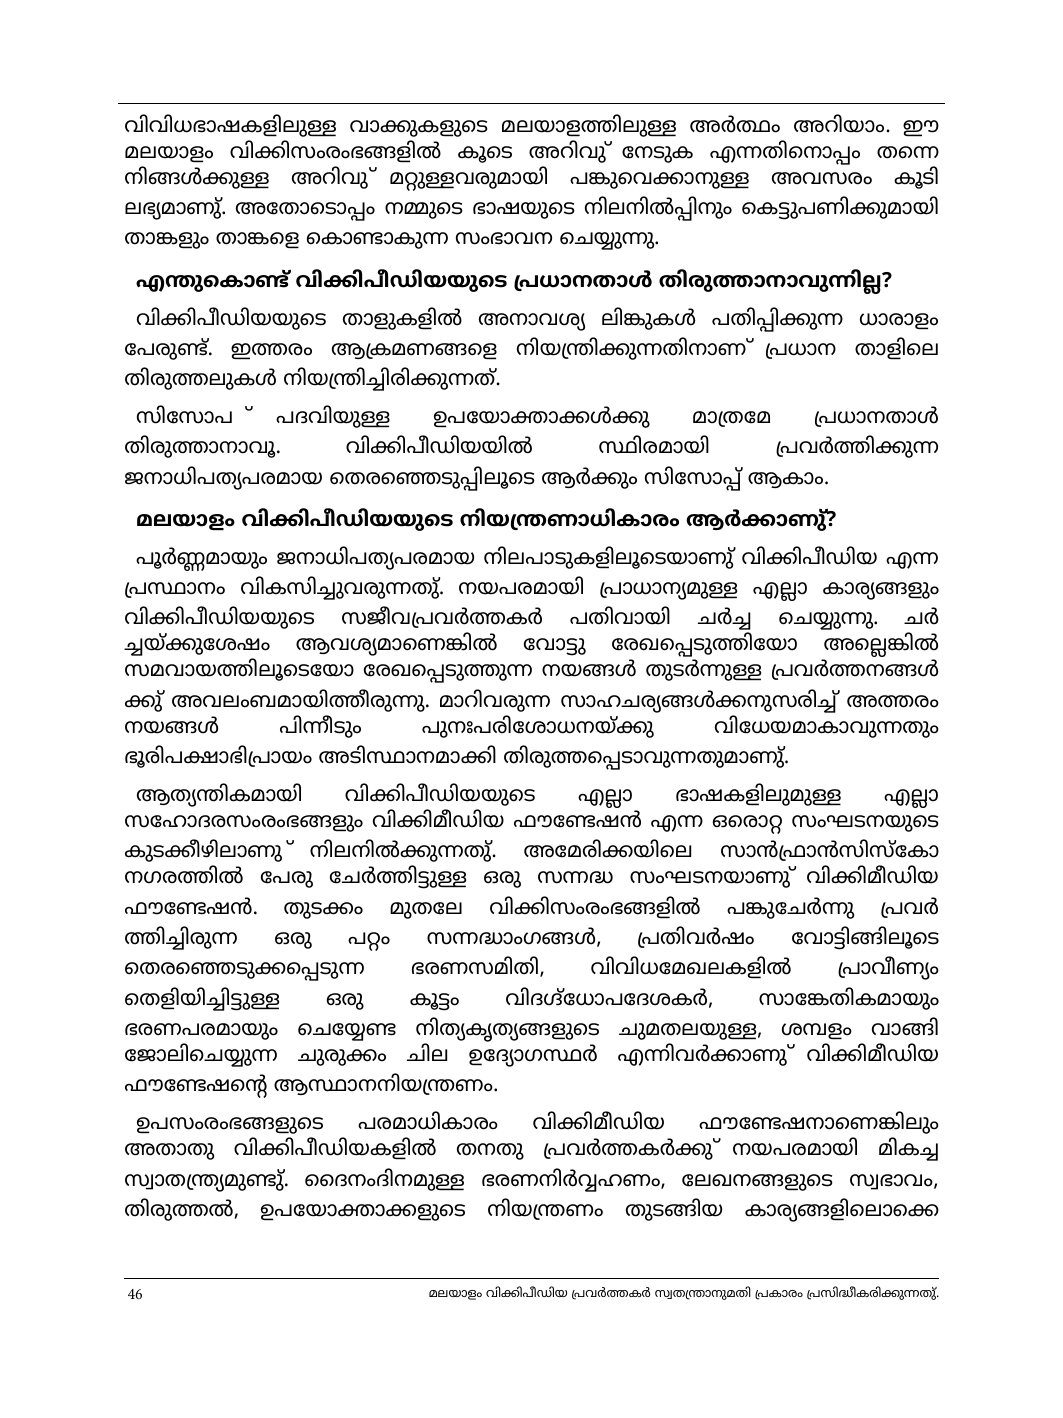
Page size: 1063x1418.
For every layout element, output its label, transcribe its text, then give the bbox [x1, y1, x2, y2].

text എന്തുകൊണ്ട്‌ വിക്കിപീഡിയയുടെ പ്രധാനതാള്‍ തിരുത്താനാവുന്നില്ല? [124, 265, 939, 295]
text സിസോപ്‌ പദവിയുള്ള ഉപയോക്താക്കള്‍ക്കു മാത്രമേ പ്രധാനതാള്‍ തിരുത്താനാവൂ. വിക്കിപീഡിയയില്‍ സ്ഥിരമായി പ്രവര്‍ത്തിക്കുന്ന ജനാധിപത്യപരമായ തെരഞ്ഞെടുപ്പിലൂടെ ആര്‍ക്കും സിസോപ്പ് ആകാം. [124, 405, 939, 492]
text വിവിധഭാഷകളിലുള്ള വാക്കുകളുടെ മലയാളത്തിലുള്ള അര്‍ത്ഥം അറിയാം. ഈ മലയാളം വിക്കിസംരംഭങ്ങളില്‍ കൂടെ അറിവു് നേടുക എന്നതിനൊപ്പം തന്നെ നിങ്ങള്‍ക്കുള്ള അറിവു് മറ്റുള്ളവരുമായി പങ്കുവെക്കാനുള്ള അവസരം കൂടി ലഭ്യമാണു്. അതോടൊപ്പം നമ്മുടെ ഭാഷയുടെ നിലനില്‍പ്പിനും കെട്ടുപണിക്കുമായി താങ്കളും താങ്കളെ കൊണ്ടാകുന്ന സംഭാവന ചെയ്യുന്നു. [124, 110, 939, 253]
text വിക്കിപീഡിയയുടെ താളുകളില്‍ അനാവശ്യ ലിങ്കുകള്‍ പതിപ്പിക്കുന്ന ധാരാളം പേരുണ്ട്‌. ഇത്തരം ആക്രമണങ്ങളെ നിയന്ത്രിക്കുന്നതിനാണ്‌ പ്രധാന താളിലെ തിരുത്തലുകള്‍ നിയന്ത്രിച്ചിരിക്കുന്നത്‌. [124, 307, 939, 393]
text ആത്യന്തികമായി വിക്കിപീഡിയയുടെ എല്ലാ ഭാഷകളിലുമുള്ള എല്ലാ സഹോദരസംരംഭങ്ങളും വിക്കിമീഡിയ ഫൗണ്ടേഷന്‍ എന്ന ഒരൊറ്റ സംഘടനയുടെ കുടക്കീഴിലാണു് നിലനില്‍ക്കുന്നതു്. അമേരിക്കയിലെ സാന്‍ഫ്രാന്‍സിസ്കോ നഗരത്തില്‍ പേരു ചേര്‍ത്തിട്ടുള്ള ഒരു സന്നദ്ധ സംഘടനയാണു് വിക്കിമീഡിയ ഫൗണ്ടേഷന്‍. തുടക്കം മുതലേ വിക്കിസംരംഭങ്ങളില്‍ പങ്കുചേര്‍ന്നു പ്രവര്‍ത്തിച്ചിരുന്ന ഒരു പറ്റം സന്നദ്ധാംഗങ്ങള്‍, പ്രതിവര്‍ഷം വോട്ടിങ്ങിലൂടെ തെരഞ്ഞെടുക്കപ്പെടുന്ന ഭരണസമിതി, വിവിധമേഖലകളില്‍ പ്രാവീണ്യം തെളിയിച്ചിട്ടുള്ള ഒരു കൂട്ടം വിദഗ്ദ്ധോപദേശകര്‍, സാങ്കേതികമായും ഭരണപരമായും ചെയ്യേണ്ട നിത്യകൃത്യങ്ങളുടെ ചുമതലയുള്ള, ശമ്പളം വാങ്ങി ജോലിചെയ്യുന്ന ചുരുക്കം ചില ഉദ്യോഗസ്ഥര്‍ എന്നിവര്‍ക്കാണു് വിക്കിമീഡിയ ഫൗണ്ടേഷന്റെ ആസ്ഥാനനിയന്ത്രണം. [124, 783, 939, 1100]
subtitle മലയാളം വിക്കിപീഡിയയുടെ നിയന്ത്രണാധികാരം ആര്‍ക്കാണു്? [124, 504, 939, 534]
text ഉപസംരംഭങ്ങളുടെ പരമാധികാരം വിക്കിമീഡിയ ഫൗണ്ടേഷനാണെങ്കിലും അതാതു വിക്കിപീഡിയകളില്‍ തനതു പ്രവര്‍ത്തകര്‍ക്കു് നയപരമായി മികച്ച സ്വാതന്ത്ര്യമുണ്ടു്. ദൈനംദിനമുള്ള ഭരണനിര്‍വ്വഹണം, ലേഖനങ്ങളുടെ സ്വഭാവം, തിരുത്തല്‍, ഉപയോക്താക്കളുടെ നിയന്ത്രണം തുടങ്ങിയ കാര്യങ്ങളിലൊക്കെ [124, 1112, 939, 1224]
text പൂര്‍ണ്ണമായും ജനാധിപത്യപരമായ നിലപാടുകളിലൂടെയാണു് വിക്കിപീഡിയ എന്ന പ്രസ്ഥാനം വികസിച്ചുവരുന്നതു്. നയപരമായി പ്രാധാന്യമുള്ള എല്ലാ കാര്യങ്ങളും വിക്കിപീഡിയയുടെ സജീവപ്രവര്‍ത്തകര്‍ പതിവായി ചര്‍ച്ച ചെയ്യുന്നു. ചര്‍ച്ചയ്ക്കുശേഷം ആവശ്യമാണെങ്കില്‍ വോട്ടു രേഖപ്പെടുത്തിയോ അല്ലെങ്കില്‍ സമവായത്തിലൂടെയോ രേഖപ്പെടുത്തുന്ന നയങ്ങള്‍ തുടര്‍ന്നുള്ള പ്രവര്‍ത്തനങ്ങള്‍ക്കു് അവലംബമായിത്തീരുന്നു. മാറിവരുന്ന സാഹചര്യങ്ങള്‍ക്കനുസരിച്ച് അത്തരം നയങ്ങള്‍ പിന്നീടും പുനഃപരിശോധനയ്ക്കു വിധേയമാകാവുന്നതും ഭൂരിപക്ഷാഭിപ്രായം അടിസ്ഥാനമാക്കി തിരുത്തപ്പെടാവുന്നതുമാണു്. [124, 546, 939, 772]
